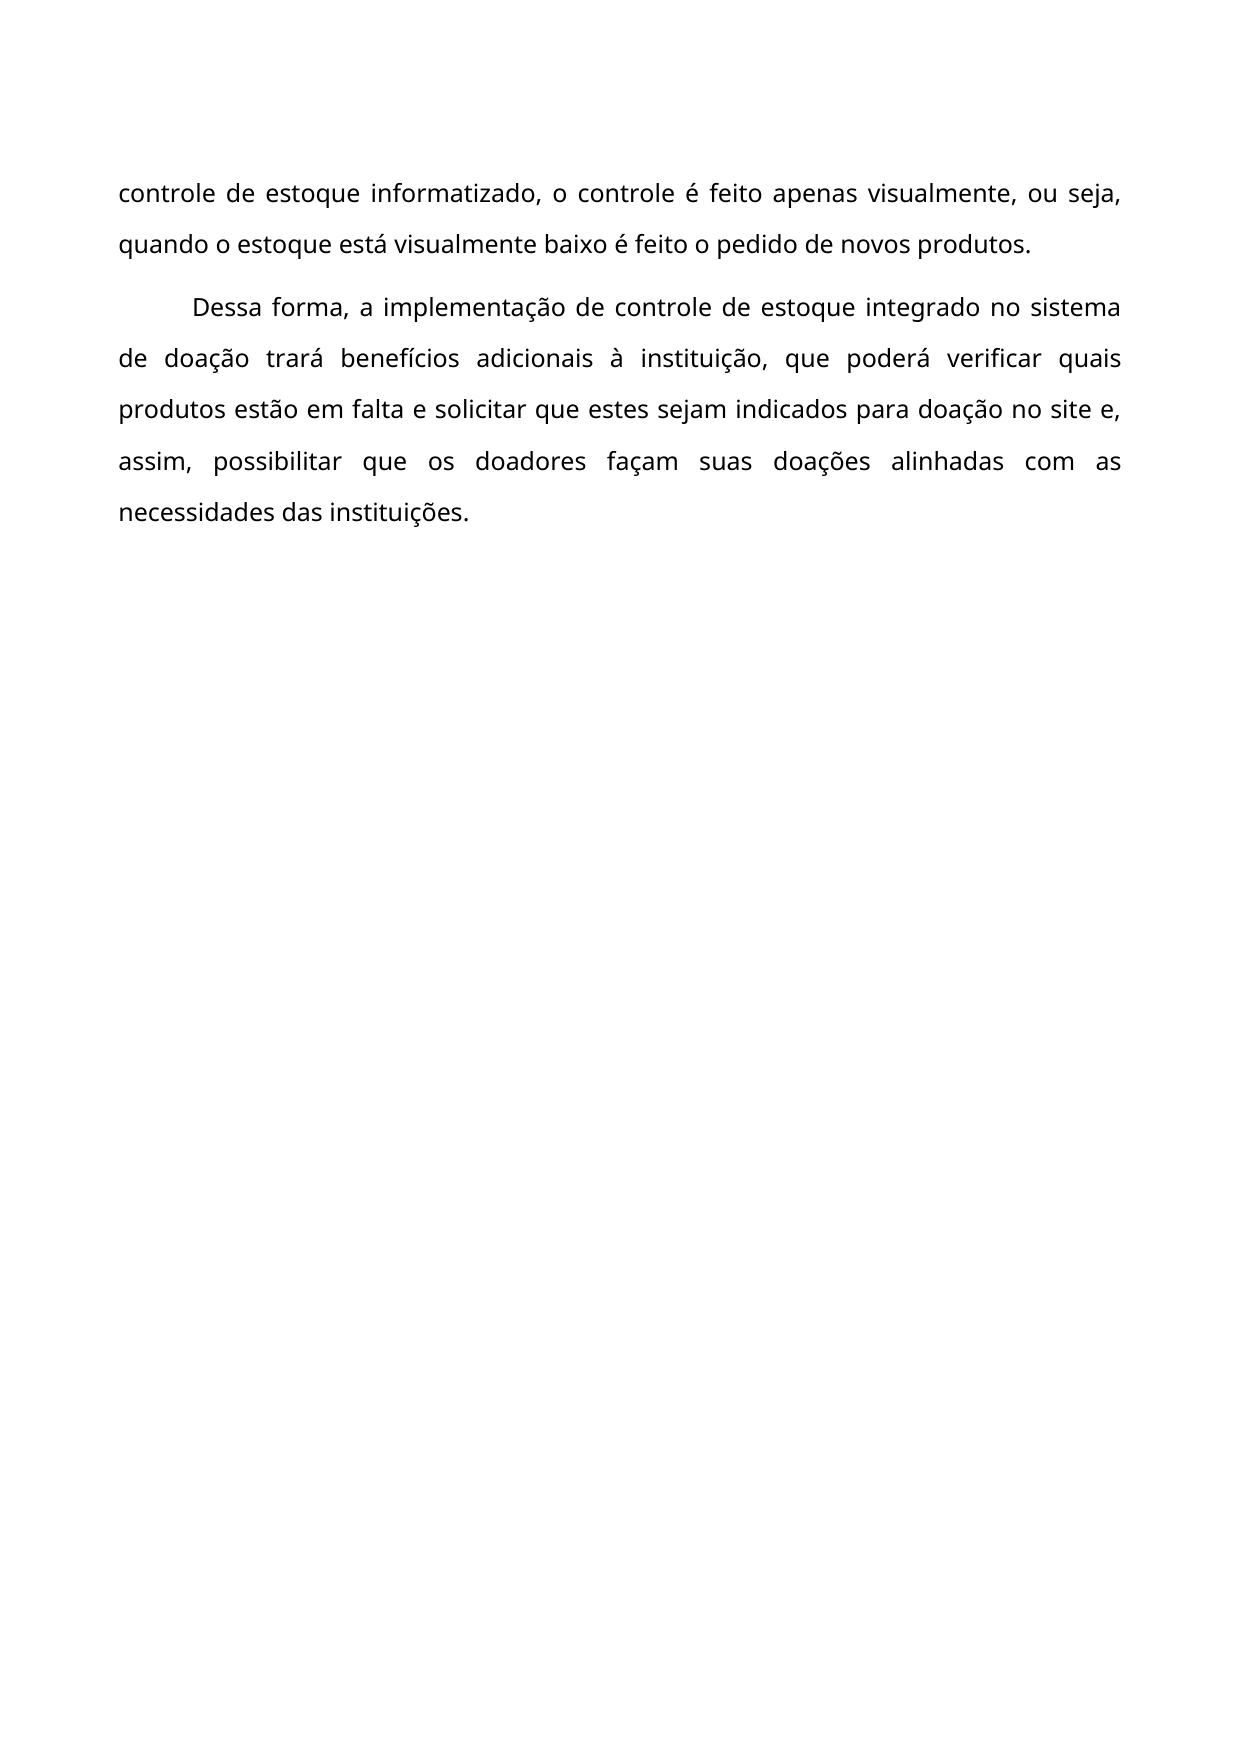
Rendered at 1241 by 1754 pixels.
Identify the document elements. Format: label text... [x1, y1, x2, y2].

text controle de estoque informatizado, o controle é feito apenas visualmente, ou seja, quando o estoque está visualmente baixo é feito o pedido de novos produtos. [118, 176, 1122, 261]
text Dessa forma, a implementação de controle de estoque integrado no sistema de doação trará benefícios adicionais à instituição, que poderá verificar quais produtos estão em falta e solicitar que estes sejam indicados para doação no site e, assim, possibilitar que os doadores façam suas doações alinhadas com as necessidades das instituições. [118, 290, 1122, 528]
